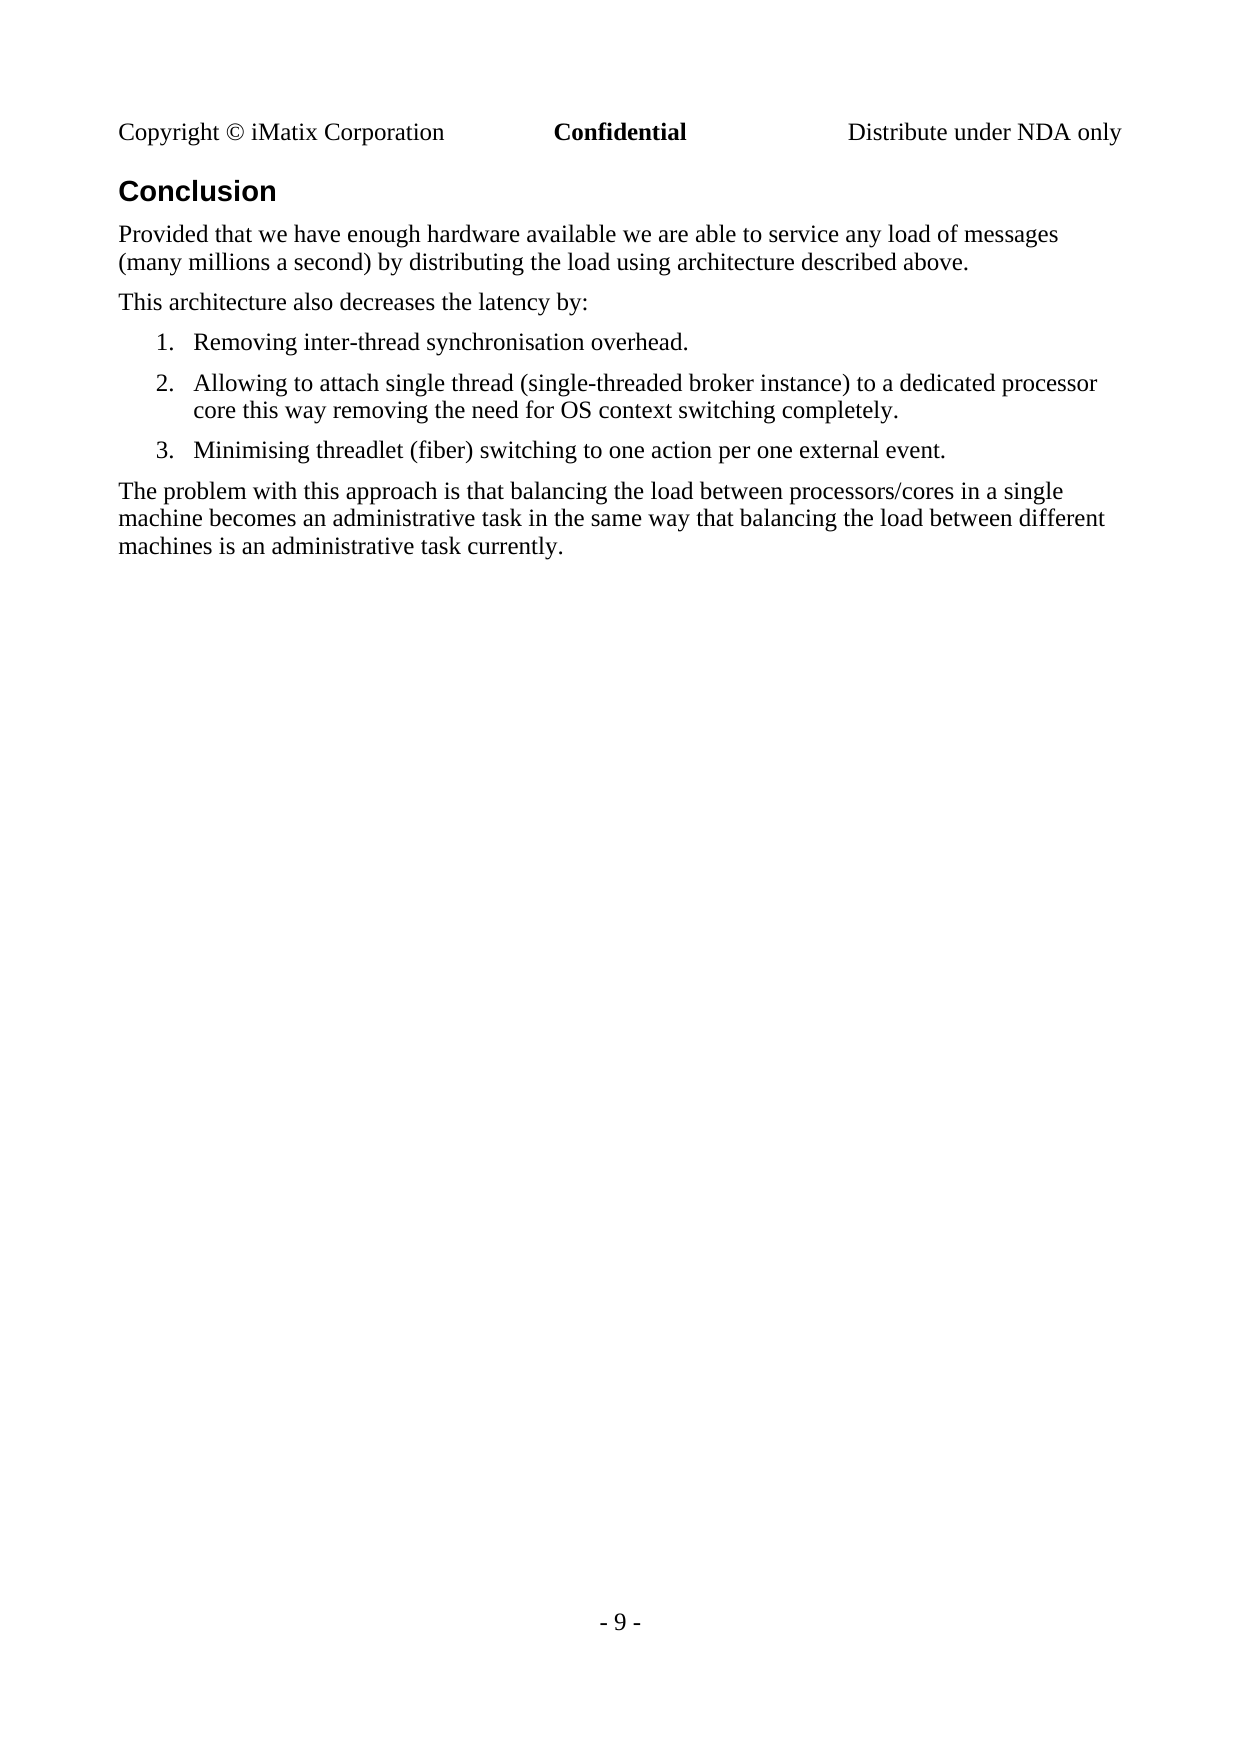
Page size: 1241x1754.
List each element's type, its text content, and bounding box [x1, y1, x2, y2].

text This architecture also decreases the latency by: [118, 288, 1122, 316]
subtitle Conclusion [118, 175, 1122, 208]
text Provided that we have enough hardware available we are able to service any load of messages (many millions a second) by distributing the load using architecture described above. [118, 220, 1122, 276]
list Removing inter-thread synchronisation overhead. [156, 328, 1122, 356]
list Allowing to attach single thread (single-threaded broker instance) to a dedicated processor core this way removing the need for OS context switching completely. [156, 369, 1122, 424]
text The problem with this approach is that balancing the load between processors/cores in a single machine becomes an administrative task in the same way that balancing the load between different machines is an administrative task currently. [118, 477, 1122, 560]
list Minimising threadlet (fiber) switching to one action per one external event. [156, 437, 1122, 464]
